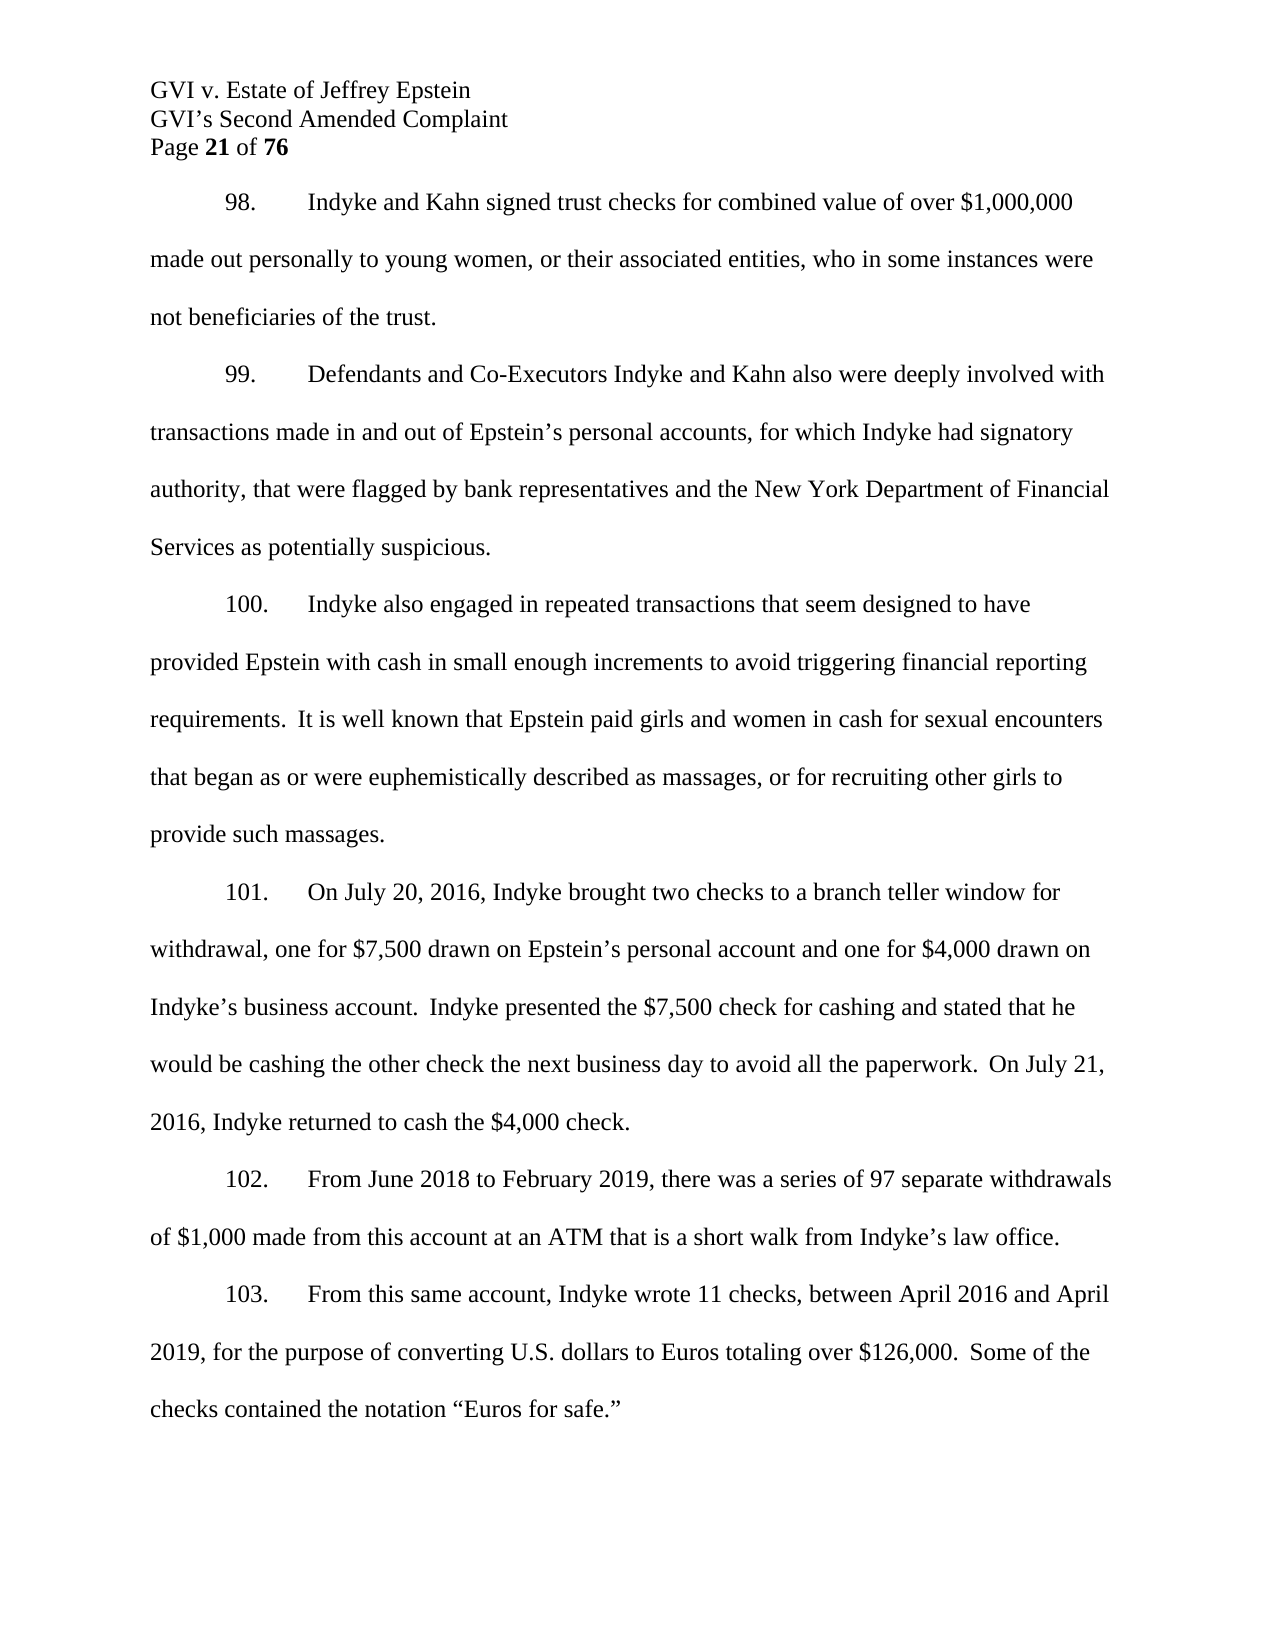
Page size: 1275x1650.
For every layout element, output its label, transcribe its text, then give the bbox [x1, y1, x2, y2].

list Defendants and Co-Executors Indyke and Kahn also were deeply involved with transactions made in and out of Epstein’s personal accounts, for which Indyke had signatory authority, that were flagged by bank representatives and the New York Department of Financial Services as potentially suspicious. [150, 359, 1109, 560]
text withdrawal, one for $7,500 drawn on Epstein’s personal account and one for $4,000 drawn on Indyke’s business account. Indyke presented the $7,500 check for cashing and stated that he would be cashing the other check the next business day to avoid all the paperwork. On July 21, 2016, Indyke returned to cash the $4,000 check. [150, 934, 1125, 1136]
list From this same account, Indyke wrote 11 checks, between April 2016 and April 2019, for the purpose of converting U.S. dollars to Euros totaling over $126,000. Some of the checks contained the notation “Euros for safe.” [150, 1279, 1109, 1423]
list Indyke also engaged in repeated transactions that seem designed to have provided Epstein with cash in small enough increments to avoid triggering financial reporting requirements. It is well known that Epstein paid girls and women in cash for sexual encounters that began as or were euphemistically described as massages, or for recruiting other girls to provide such massages. [150, 589, 1104, 848]
list Indyke and Kahn signed trust checks for combined value of over $1,000,000 made out personally to young women, or their associated entities, who in some instances were not beneficiaries of the trust. [150, 187, 1093, 330]
list From June 2018 to February 2019, there was a series of 97 separate withdrawals of $1,000 made from this account at an ATM that is a short walk from Indyke’s law office. [150, 1164, 1112, 1251]
list On July 20, 2016, Indyke brought two checks to a branch teller window for [225, 877, 1125, 906]
